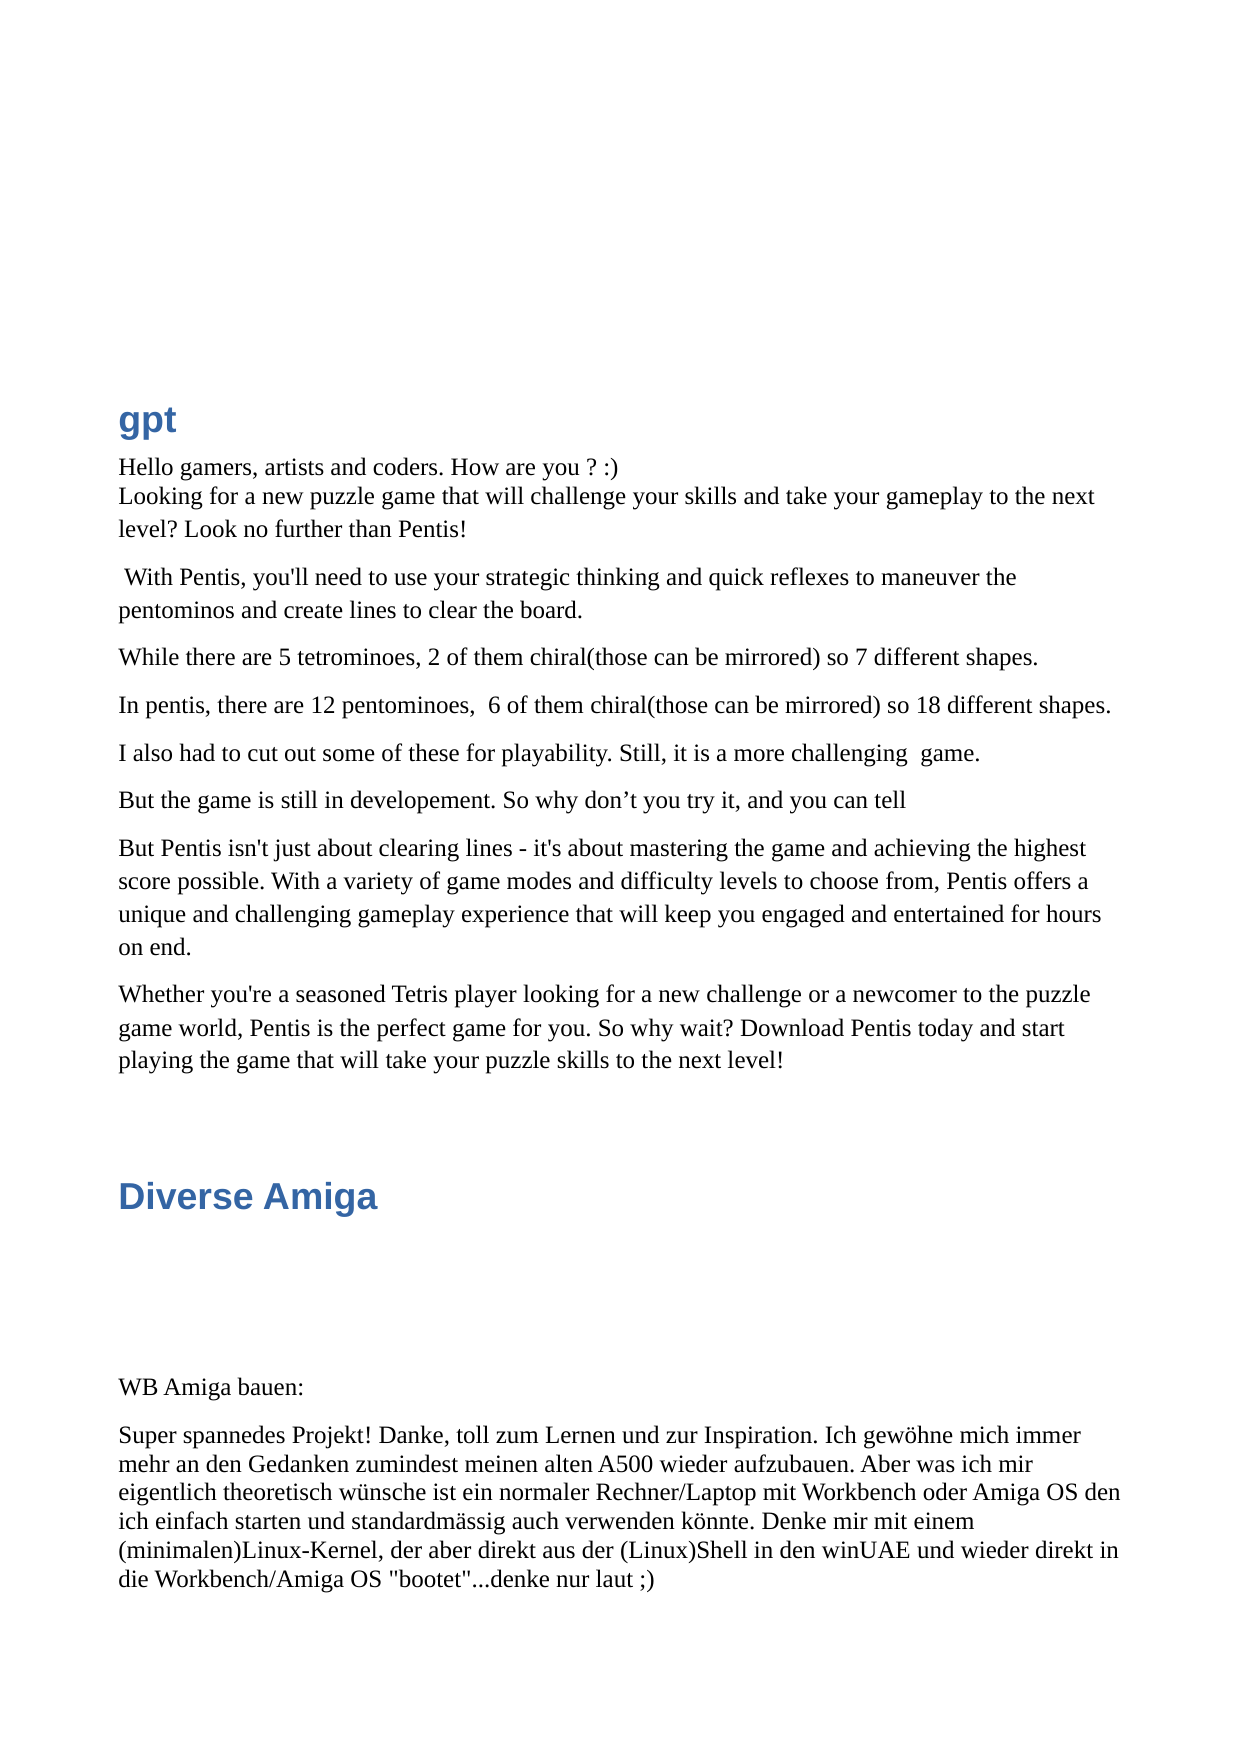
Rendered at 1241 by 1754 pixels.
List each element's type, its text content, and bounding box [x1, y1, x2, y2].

text Hello gamers, artists and coders. How are you ? :) [118, 452, 1122, 481]
text Super spannedes Projekt! Danke, toll zum Lernen und zur Inspiration. Ich gewöhne mich immer mehr an den Gedanken zumindest meinen alten A500 wieder aufzubauen. Aber was ich mir eigentlich theoretisch wünsche ist ein normaler Rechner/Laptop mit Workbench oder Amiga OS den ich einfach starten und standardmässig auch verwenden könnte. Denke mir mit einem (minimalen)Linux-Kernel, der aber direkt aus der (Linux)Shell in den winUAE und wieder direkt in die Workbench/Amiga OS "bootet"...denke nur laut ;) [118, 1420, 1122, 1592]
text In pentis, there are 12 pentominoes, 6 of them chiral(those can be mirrored) so 18 different shapes. [118, 690, 1122, 719]
text While there are 5 tetrominoes, 2 of them chiral(those can be mirrored) so 7 different shapes. [118, 642, 1122, 671]
text But the game is still in developement. So why don’t you try it, and you can tell [118, 785, 1122, 814]
text WB Amiga bauen: [118, 1372, 1122, 1401]
text With Pentis, you'll need to use your strategic thinking and quick reflexes to maneuver the pentominos and create lines to clear the board. [118, 562, 1122, 624]
subtitle Diverse Amiga [118, 1174, 1122, 1217]
text Looking for a new puzzle game that will challenge your skills and take your gameplay to the next level? Look no further than Pentis! [118, 481, 1122, 543]
text But Pentis isn't just about clearing lines - it's about mastering the game and achieving the highest score possible. With a variety of game modes and difficulty levels to choose from, Pentis offers a unique and challenging gameplay experience that will keep you engaged and entertained for hours on end. [118, 833, 1122, 961]
text Whether you're a seasoned Tetris player looking for a new challenge or a newcomer to the puzzle game world, Pentis is the perfect game for you. So why wait? Download Pentis today and start playing the game that will take your puzzle skills to the next level! [118, 979, 1122, 1074]
subtitle gpt [118, 397, 1122, 440]
text I also had to cut out some of these for playability. Still, it is a more challenging game. [118, 738, 1122, 766]
